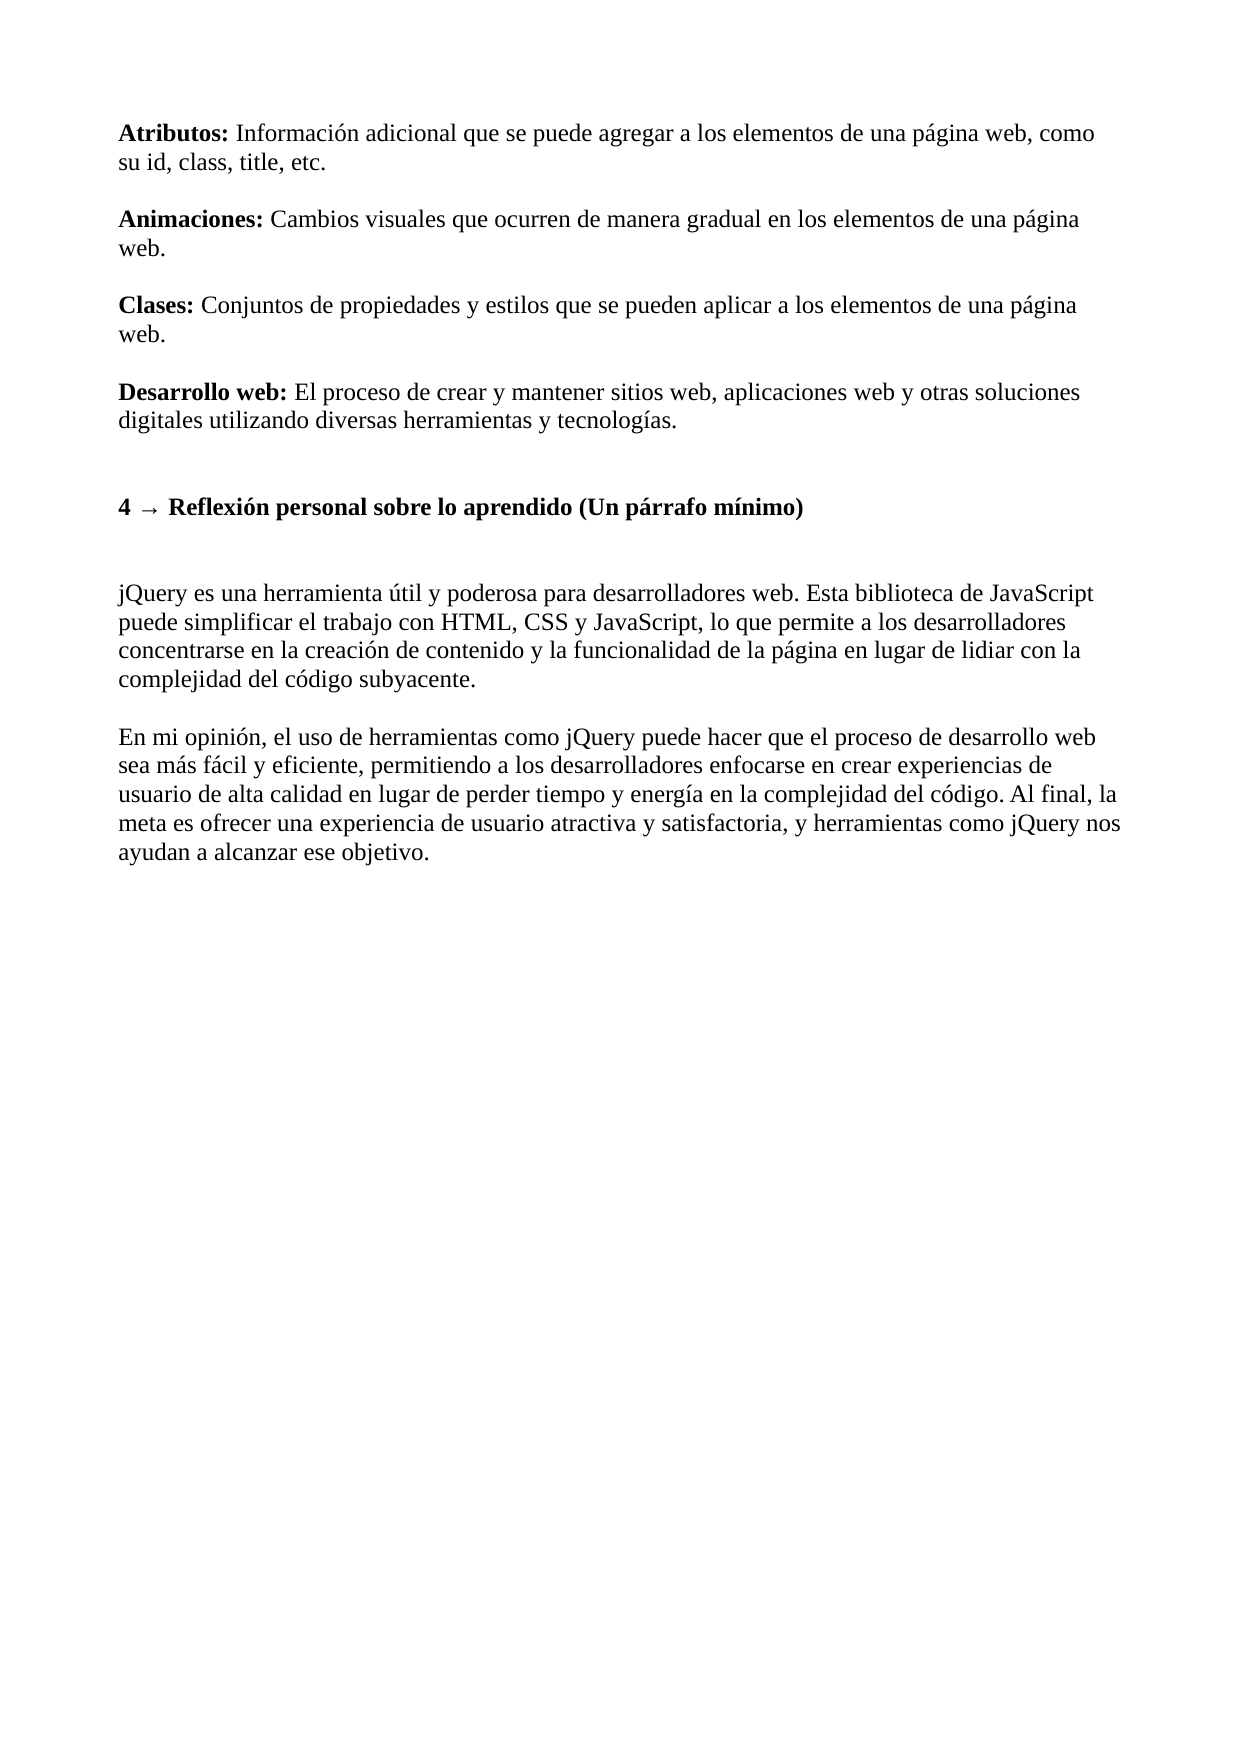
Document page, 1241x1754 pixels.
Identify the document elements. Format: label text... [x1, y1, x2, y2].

text jQuery es una herramienta útil y poderosa para desarrolladores web. Esta biblioteca de JavaScript puede simplificar el trabajo con HTML, CSS y JavaScript, lo que permite a los desarrolladores concentrarse en la creación de contenido y la funcionalidad de la página en lugar de lidiar con la complejidad del código subyacente. [118, 578, 1122, 693]
text Animaciones: Cambios visuales que ocurren de manera gradual en los elementos de una página web. [118, 204, 1122, 262]
text 4 → Reflexión personal sobre lo aprendido (Un párrafo mínimo) [118, 492, 1122, 521]
text En mi opinión, el uso de herramientas como jQuery puede hacer que el proceso de desarrollo web sea más fácil y eficiente, permitiendo a los desarrolladores enfocarse en crear experiencias de usuario de alta calidad en lugar de perder tiempo y energía en la complejidad del código. Al final, la meta es ofrecer una experiencia de usuario atractiva y satisfactoria, y herramientas como jQuery nos ayudan a alcanzar ese objetivo. [118, 722, 1122, 866]
text Clases: Conjuntos de propiedades y estilos que se pueden aplicar a los elementos de una página web. [118, 291, 1122, 348]
text Atributos: Información adicional que se puede agregar a los elementos de una página web, como su id, class, title, etc. [118, 118, 1122, 176]
text Desarrollo web: El proceso de crear y mantener sitios web, aplicaciones web y otras soluciones digitales utilizando diversas herramientas y tecnologías. [118, 377, 1122, 434]
